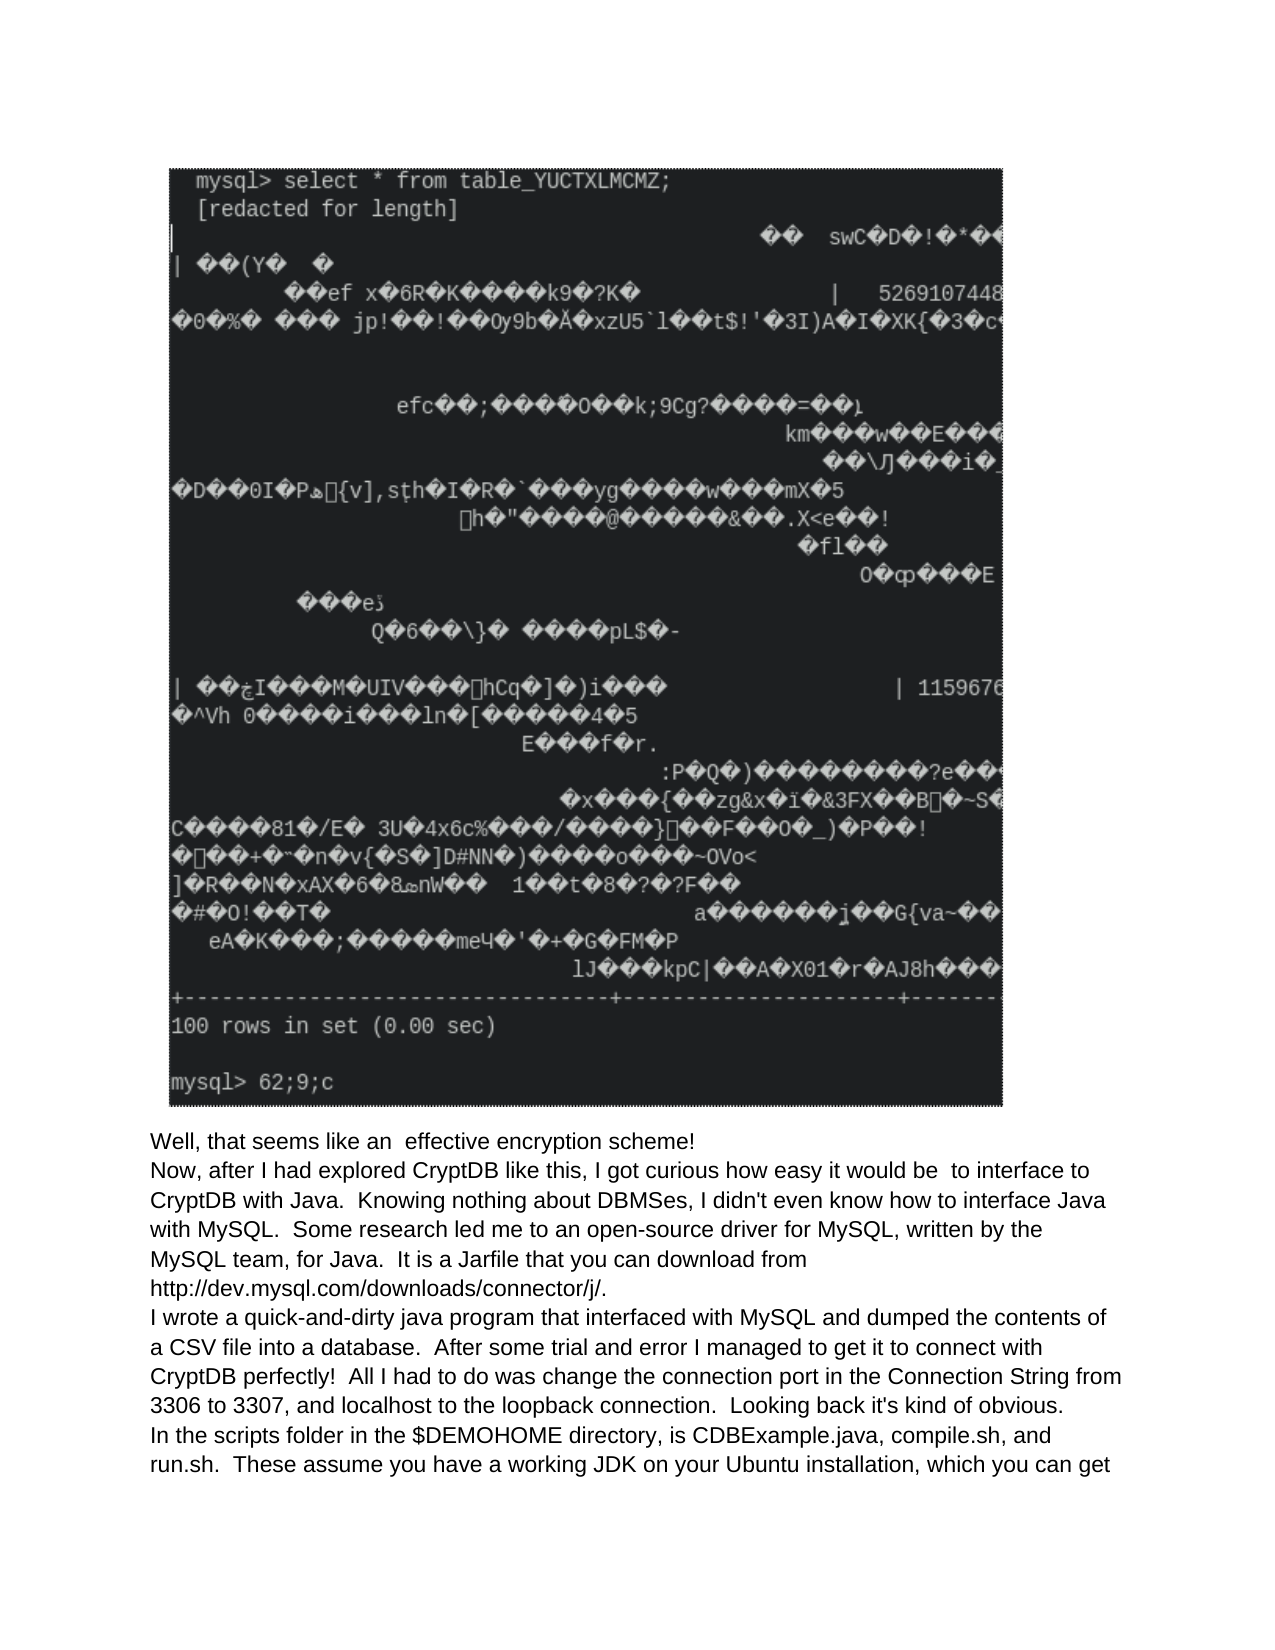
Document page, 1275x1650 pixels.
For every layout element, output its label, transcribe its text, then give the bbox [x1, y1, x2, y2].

text Well, that seems like an effective encryption scheme! [150, 1129, 1125, 1154]
text I wrote a quick-and-dirty java program that interfaced with MySQL and dumped the contents of a CSV file into a database. After some trial and error I managed to get it to connect with CryptDB perfectly! All I had to do was change the connection port in the Connection String from 3306 to 3307, and localhost to the loopback connection. Looking back it's kind of obvious. [150, 1305, 1125, 1419]
picture [168, 168, 1004, 1107]
text In the scripts folder in the $DEMOHOME directory, is CDBExample.java, compile.sh, and run.sh. These assume you have a working JDK on your Ubuntu installation, which you can get [150, 1422, 1125, 1477]
text Now, after I had explored CryptDB like this, I got curious how easy it would be to interface to CryptDB with Java. Knowing nothing about DBMSes, I didn't even know how to interface Java with MySQL. Some research led me to an open-source driver for MySQL, written by the MySQL team, for Java. It is a Jarfile that you can download from http://dev.mysql.com/downloads/connector/j/. [150, 1158, 1125, 1301]
